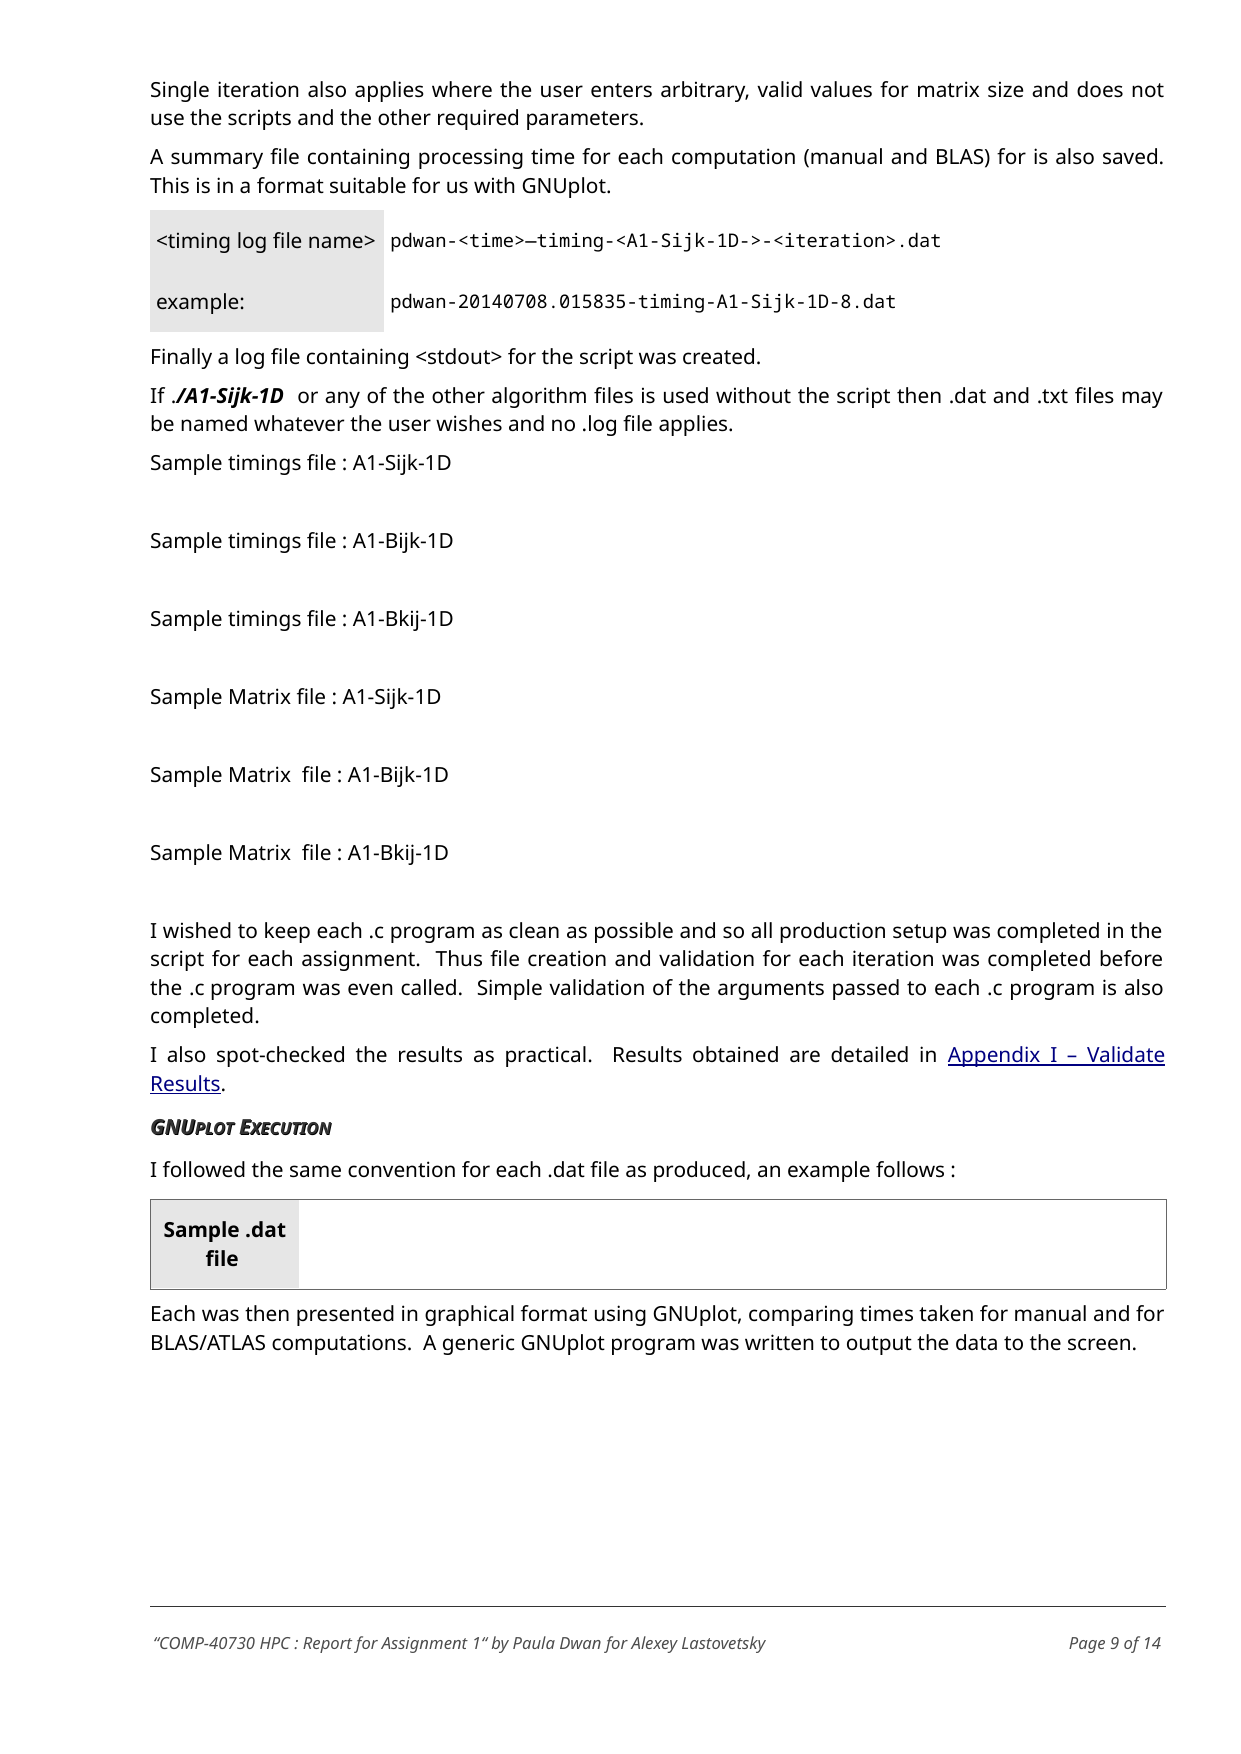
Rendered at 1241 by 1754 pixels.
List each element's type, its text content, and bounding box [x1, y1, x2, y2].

text Finally a log file containing <stdout> for the script was created. [150, 342, 1166, 371]
text A summary file containing processing time for each computation (manual and BLAS) for is also saved. This is in a format suitable for us with GNUplot. [150, 142, 1166, 199]
table_header pdwan-<time>—timing-<A1-Sijk-1D->-<iteration>.dat [384, 210, 1166, 271]
text Sample timings file : A1-Bijk-1D [150, 526, 1166, 555]
table_header [299, 1200, 1166, 1288]
text Sample Matrix file : A1-Bkij-1D [150, 838, 1166, 867]
text I followed the same convention for each .dat file as produced, an example follows : [150, 1156, 1166, 1184]
text Single iteration also applies where the user enters arbitrary, valid values for matrix size and does not use the scripts and the other required parameters. [150, 75, 1166, 132]
text Each was then presented in graphical format using GNUplot, comparing times taken for manual and for BLAS/ATLAS computations. A generic GNUplot program was written to output the data to the screen. [150, 1299, 1166, 1356]
text If ./A1-Sijk-1D or any of the other algorithm files is used without the script then .dat and .txt files may be named whatever the user wishes and no .log file applies. [150, 381, 1166, 438]
table_cell example: [150, 271, 384, 332]
text Sample timings file : A1-Sijk-1D [150, 448, 1166, 477]
table_header <timing log file name> [150, 210, 384, 271]
subtitle GNUplot Execution [150, 1112, 1166, 1141]
table_header Sample .dat file [151, 1200, 299, 1288]
text Sample timings file : A1-Bkij-1D [150, 604, 1166, 633]
text Sample Matrix file : A1-Sijk-1D [150, 682, 1166, 711]
table_cell pdwan-20140708.015835-timing-A1-Sijk-1D-8.dat [384, 271, 1166, 332]
text I wished to keep each .c program as clean as possible and so all production setup was completed in the script for each assignment. Thus file creation and validation for each iteration was completed before the .c program was even called. Simple validation of the arguments passed to each .c program is also completed. [150, 916, 1166, 1030]
text Sample Matrix file : A1-Bijk-1D [150, 760, 1166, 789]
text I also spot-checked the results as practical. Results obtained are detailed in Appendix I – Validate Results. [150, 1040, 1166, 1097]
